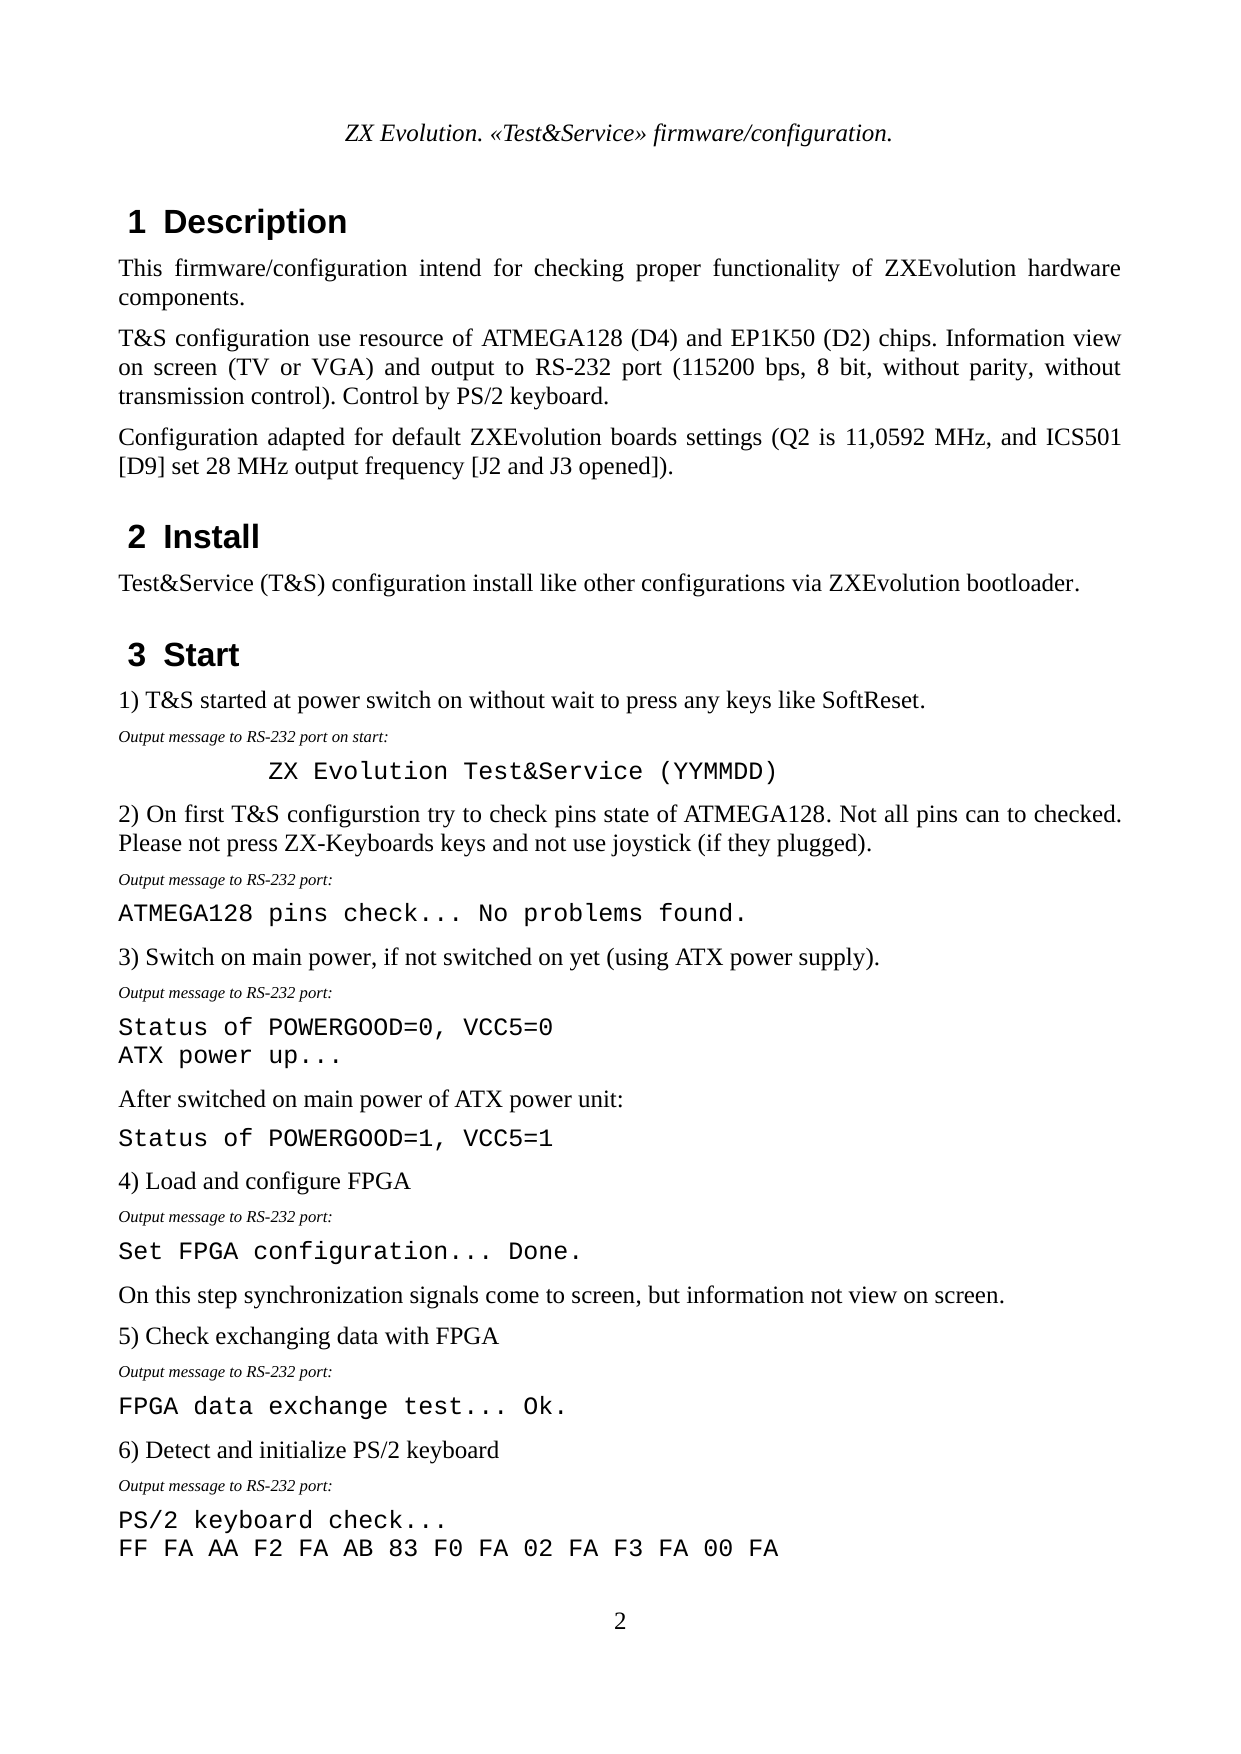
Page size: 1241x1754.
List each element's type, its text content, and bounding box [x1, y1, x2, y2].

text T&S configuration use resource of ATMEGA128 (D4) and EP1K50 (D2) chips. Information view on screen (TV or VGA) and output to RS-232 port (115200 bps, 8 bit, without parity, without transmission control). Control by PS/2 keyboard. [118, 323, 1122, 409]
text 3) Switch on main power, if not switched on yet (using ATX power supply). [118, 942, 1122, 971]
text Configuration adapted for default ZXEvolution boards settings (Q2 is 11,0592 MHz, and ICS501 [D9] set 28 MHz output frequency [J2 and J3 opened]). [118, 422, 1122, 479]
text Output message to RS-232 port: [118, 1476, 1122, 1495]
text Output message to RS-232 port: [118, 983, 1122, 1002]
text 1) T&S started at power switch on without wait to press any keys like SoftReset. [118, 686, 1122, 714]
text ZX Evolution Test&Service (YYMMDD) [118, 758, 1122, 787]
text This firmware/configuration intend for checking proper functionality of ZXEvolution hardware components. [118, 253, 1122, 311]
text 4) Load and configure FPGA [118, 1166, 1122, 1195]
text 2) On first T&S configurstion try to check pins state of ATMEGA128. Not all pins can to checked. Please not press ZX-Keyboards keys and not use joystick (if they plugged). [118, 799, 1122, 857]
text Status of POWERGOOD=1, VCC5=1 [118, 1125, 1122, 1153]
text Output message to RS-232 port on start: [118, 727, 1122, 746]
text FPGA data exchange test... Ok. [118, 1394, 1122, 1422]
text ATMEGA128 pins check... No problems found. [118, 901, 1122, 929]
text Status of POWERGOOD=0, VCC5=0 ATX power up... [118, 1015, 1122, 1071]
text 5) Check exchanging data with FPGA [118, 1321, 1122, 1350]
text After switched on main power of ATX power unit: [118, 1084, 1122, 1113]
text 6) Detect and initialize PS/2 keyboard [118, 1435, 1122, 1463]
text On this step synchronization signals come to screen, but information not view on screen. [118, 1280, 1122, 1308]
subtitle Start [118, 634, 1122, 673]
text PS/2 keyboard check... FF FA AA F2 FA AB 83 F0 FA 02 FA F3 FA 00 FA [118, 1508, 1122, 1564]
text Set FPGA configuration... Done. [118, 1239, 1122, 1267]
text Output message to RS-232 port: [118, 1362, 1122, 1381]
text Output message to RS-232 port: [118, 1207, 1122, 1226]
text Output message to RS-232 port: [118, 869, 1122, 888]
text Test&Service (T&S) configuration install like other configurations via ZXEvolution bootloader. [118, 568, 1122, 597]
subtitle Install [118, 517, 1122, 556]
subtitle Description [118, 202, 1122, 241]
